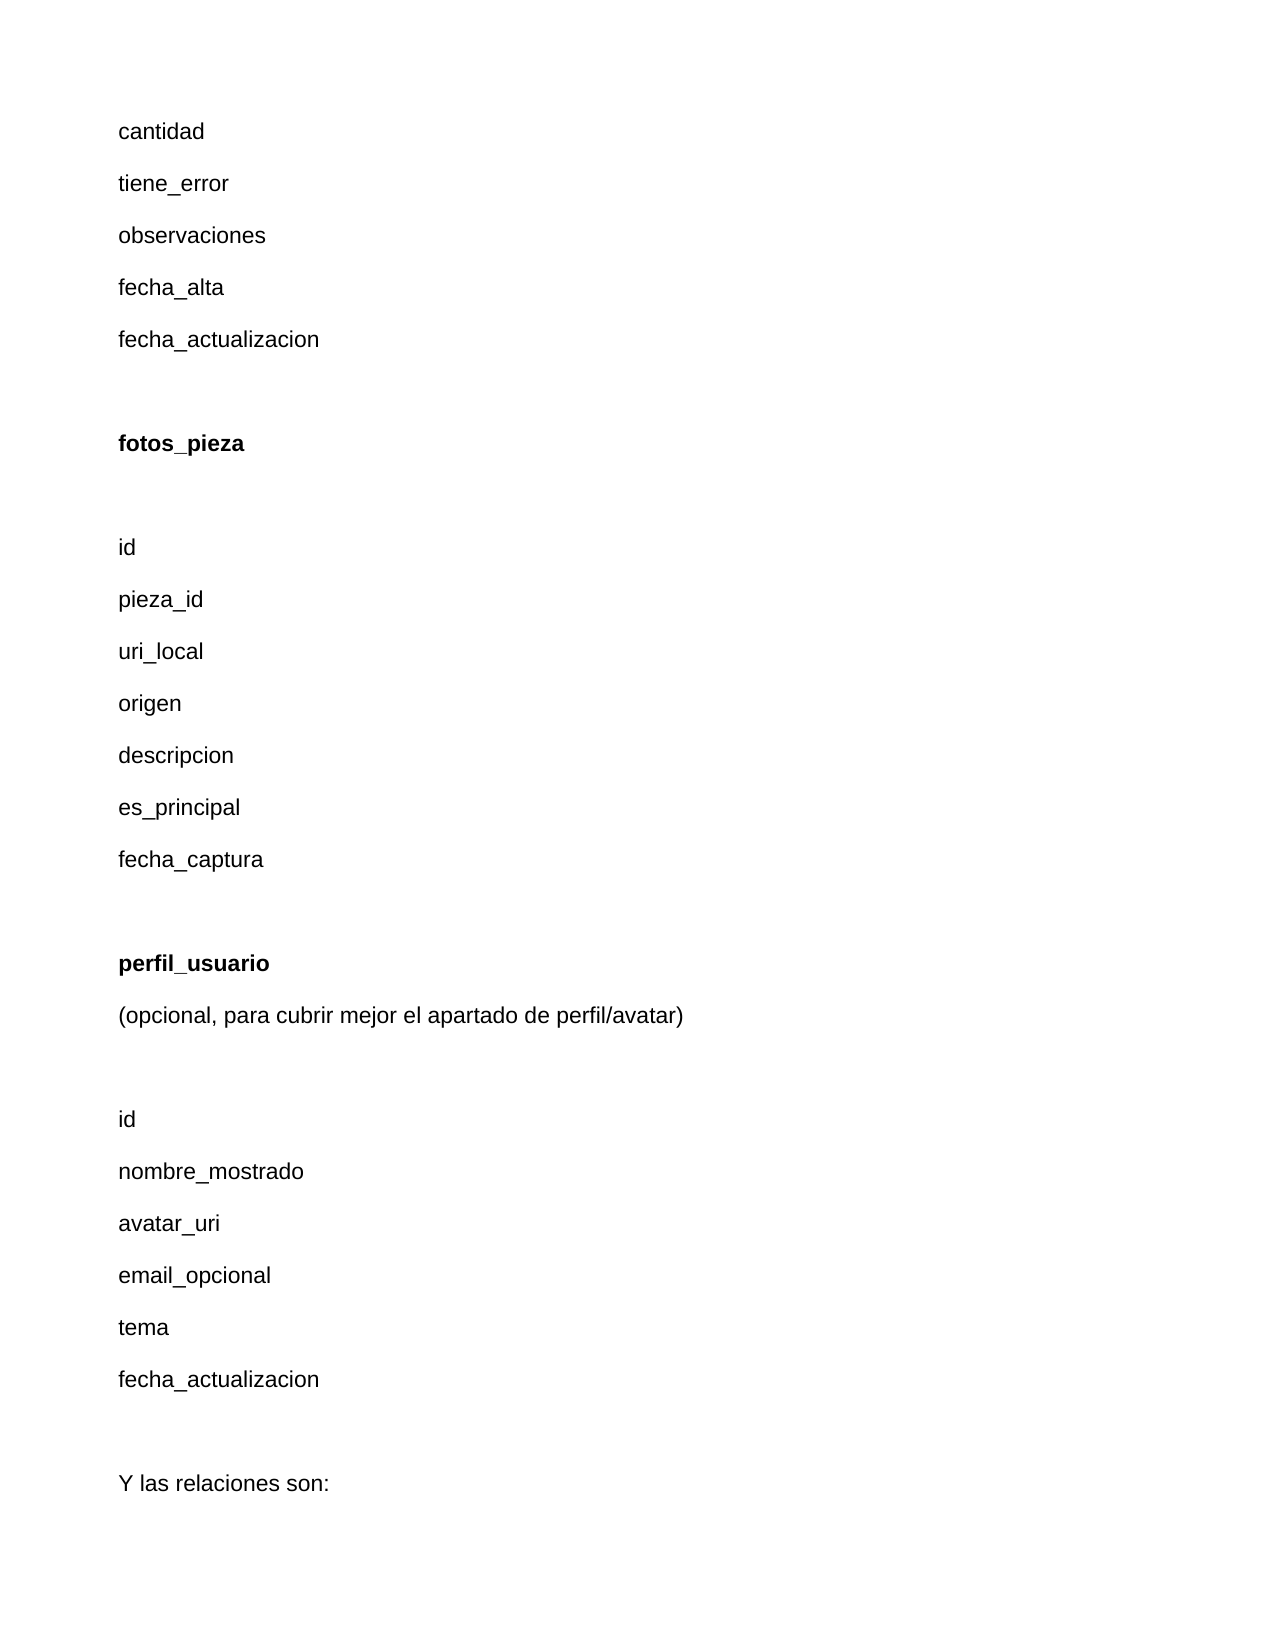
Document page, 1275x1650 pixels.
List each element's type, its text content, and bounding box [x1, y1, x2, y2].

text id [118, 534, 1157, 560]
text origen [118, 690, 1157, 716]
text Y las relaciones son: [118, 1469, 1157, 1496]
text (opcional, para cubrir mejor el apartado de perfil/avatar) [118, 1002, 1157, 1028]
text nombre_mostrado [118, 1158, 1157, 1184]
text observaciones [118, 222, 1157, 248]
text pieza_id [118, 586, 1157, 612]
text tiene_error [118, 170, 1157, 196]
text fecha_captura [118, 846, 1157, 872]
text perfil_usuario [118, 950, 1157, 976]
text es_principal [118, 794, 1157, 820]
text cantidad [118, 118, 1157, 144]
text avatar_uri [118, 1210, 1157, 1236]
text fotos_pieza [118, 430, 1157, 456]
text fecha_alta [118, 274, 1157, 300]
text uri_local [118, 638, 1157, 664]
text id [118, 1106, 1157, 1132]
text descripcion [118, 742, 1157, 768]
text fecha_actualizacion [118, 1366, 1157, 1392]
text email_opcional [118, 1262, 1157, 1288]
text tema [118, 1314, 1157, 1340]
text fecha_actualizacion [118, 326, 1157, 352]
